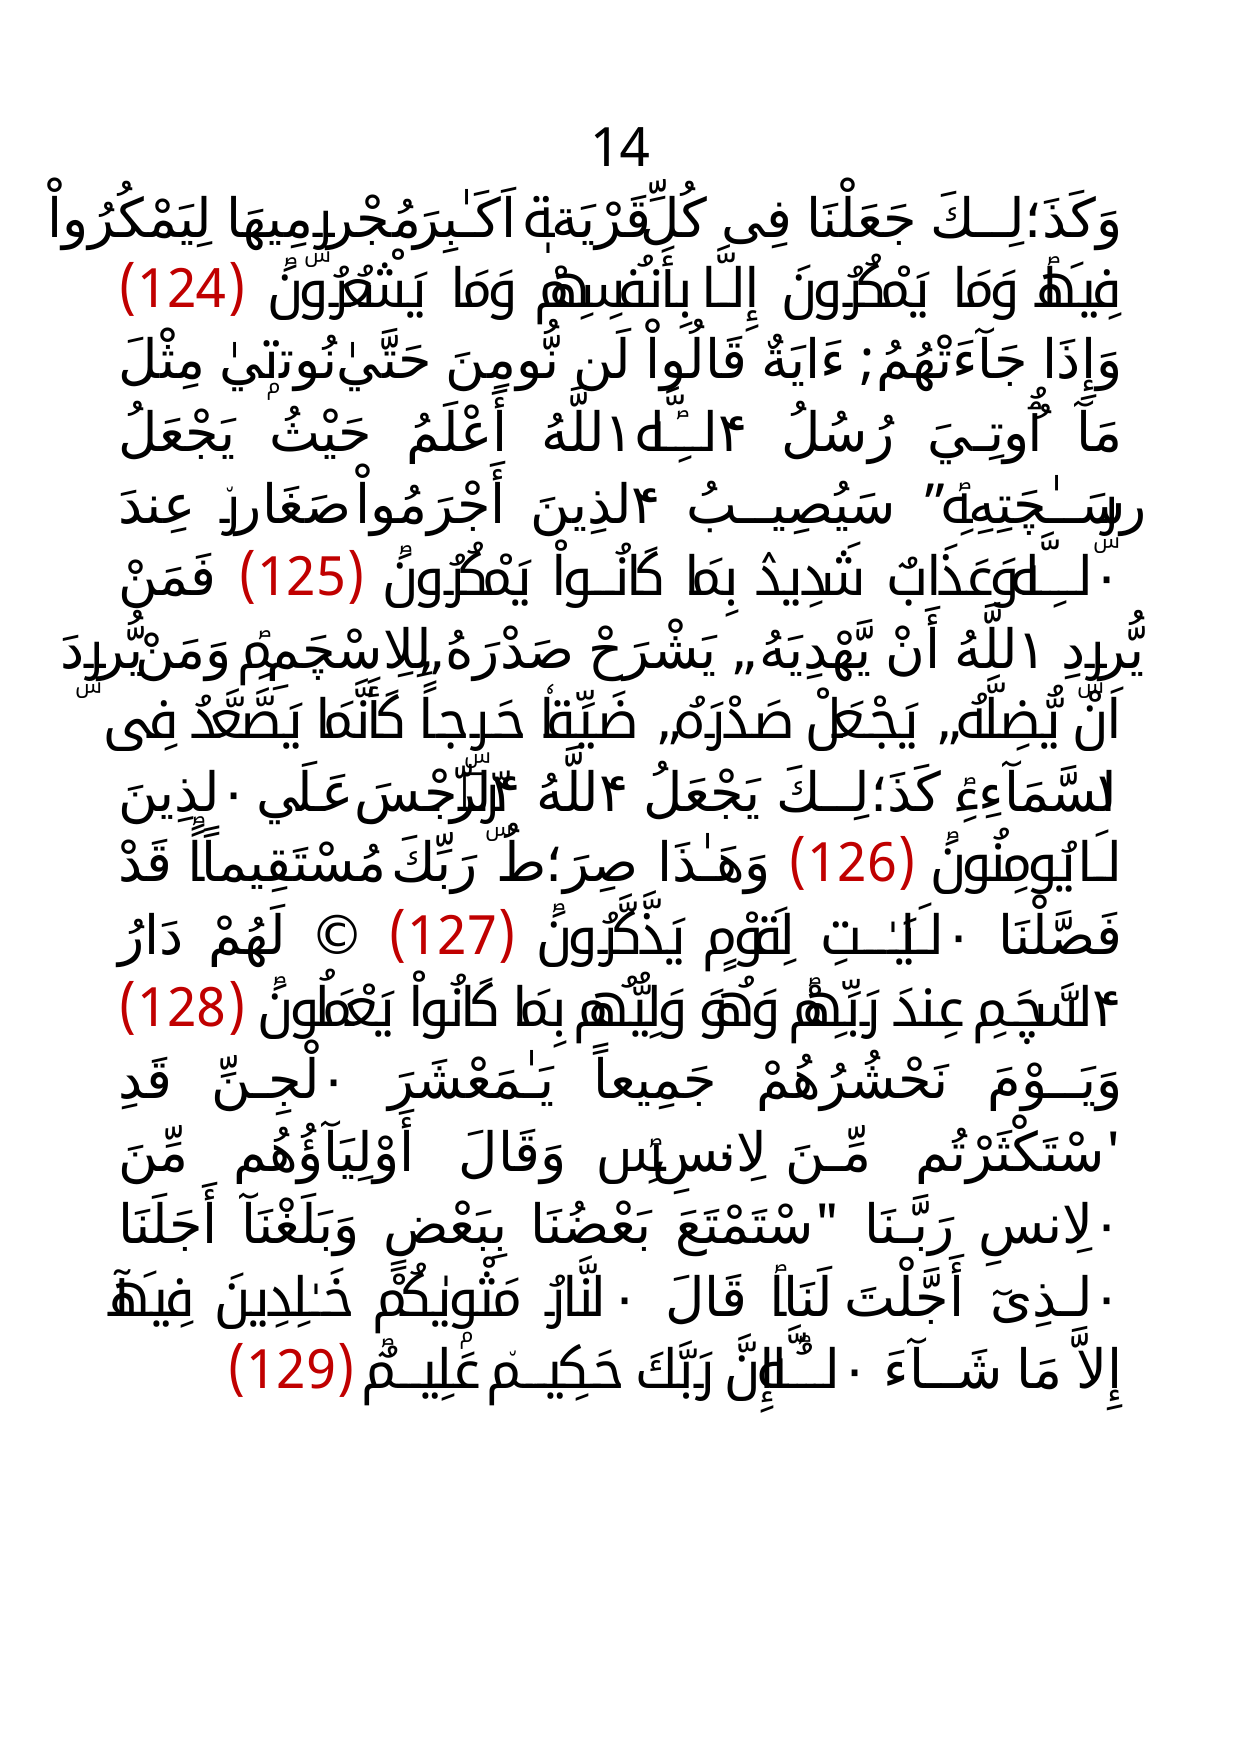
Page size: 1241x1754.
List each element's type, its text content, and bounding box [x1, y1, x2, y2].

text وَكَذَ؛لِــكَ جَعَلْنَا فِى كُلِّ قَرْيَةٖ اَكَـٰبِرَ مُجْرۣمِيهَا لِيَمْكُرُواْ فِيهَاؐ وَمَا يَمْكُرُونَ إِلاَّ بِأَنفُسِهِمْ وَمَا يَشْعُرُونَؐ (124) وَإِذَا جَآءَتْهُمُ; ءَايَةٌ قَالُواْ لَن نُّومِنَ حَتَّيٰ نُوتۭيٰ مِثْلَ مَآ ٱُوتِـيَ رُسُلُ ۴للَّهِؐ ۱للَّهُ أَعْلَمُ حَيْثُ يَجْعَلُ رۣسَــٰچَتِهِؐ” سَيُصِيــبُ ۴لذِينَ أَجْرَمُواْ صَغَار٘ عِندَ ۰للَّهِ وَعَذَابٌ شَدِيدٛ بِمَا كَانُــواْ يَمْكُرُونَؐ (125) فَمَنْ يُّرۣدِ ۱للَّهُ أَنْ يَّهْدِيَهُ„ يَشْرَحْ صَدْرَهُ„ لِلِاسْچَمِؐ وَمَنْ يُّرۣدَ اَنْ يُّضِلَّهُ„ يَجْعَلْ صَدْرَهُ„ ضَيِّقاٗ حَرۣجاً كَأَنَّمَا يَصَّعَّدُ فِى ۱لسَّمَآءِؐ كَذَ؛لِــكَ يَجْعَلُ ۴للَّهُ ۴لرّۣجْسَ عَـلَي ۰لذِينَ لاَ يُومِنُونَؐ (126) وَهَـٰذَا صِرَ؛طُ رَبِّكَ مُسْتَقِيماًؐ قَدْ فَصَّلْنَا ۰لاَيَـٰــتِ لِقَوْمٍ يَذَّكَّرُونَؐ (127) © لَهُمْ دَارُ ۴لسَّچَمِ عِندَ رَبِّهِمْؐ وَهُوَ وَلِيُّهُم بِمَا كَانُواْ يَعْمَلُونَؐ (128) وَيَــوْمَ نَحْشُرُهُمْ جَمِيعاً يَـٰمَعْشَرَ ۰لْجِـنِّ قَدِ 'سْتَكْثَرْتُم مِّـنَ ۰لِانسِؐ وَقَالَ أَوْلِيَآؤُهُم مِّنَ ۰لِانسِ رَبَّـنَا "سْتَمْتَعَ بَعْضُنَا بِبَعْضٍ وَبَلَغْنَآ أَجَلَنَا ۰ﻟـذِىٓ أَجَّلْتَ لَنَاؐ قَالَ ۰لنَّارُ مَثْوۭيٰكُمْ خَـٰلِدِينَ فِيهَآ إِلاَّ مَا شَــآءَ ۰للَّهُؐ إِنَّ رَبَّكَ حَكِيــم٘ عَلِيــمٌؐ (129) [118, 189, 1122, 1411]
text 14 [118, 118, 1122, 189]
